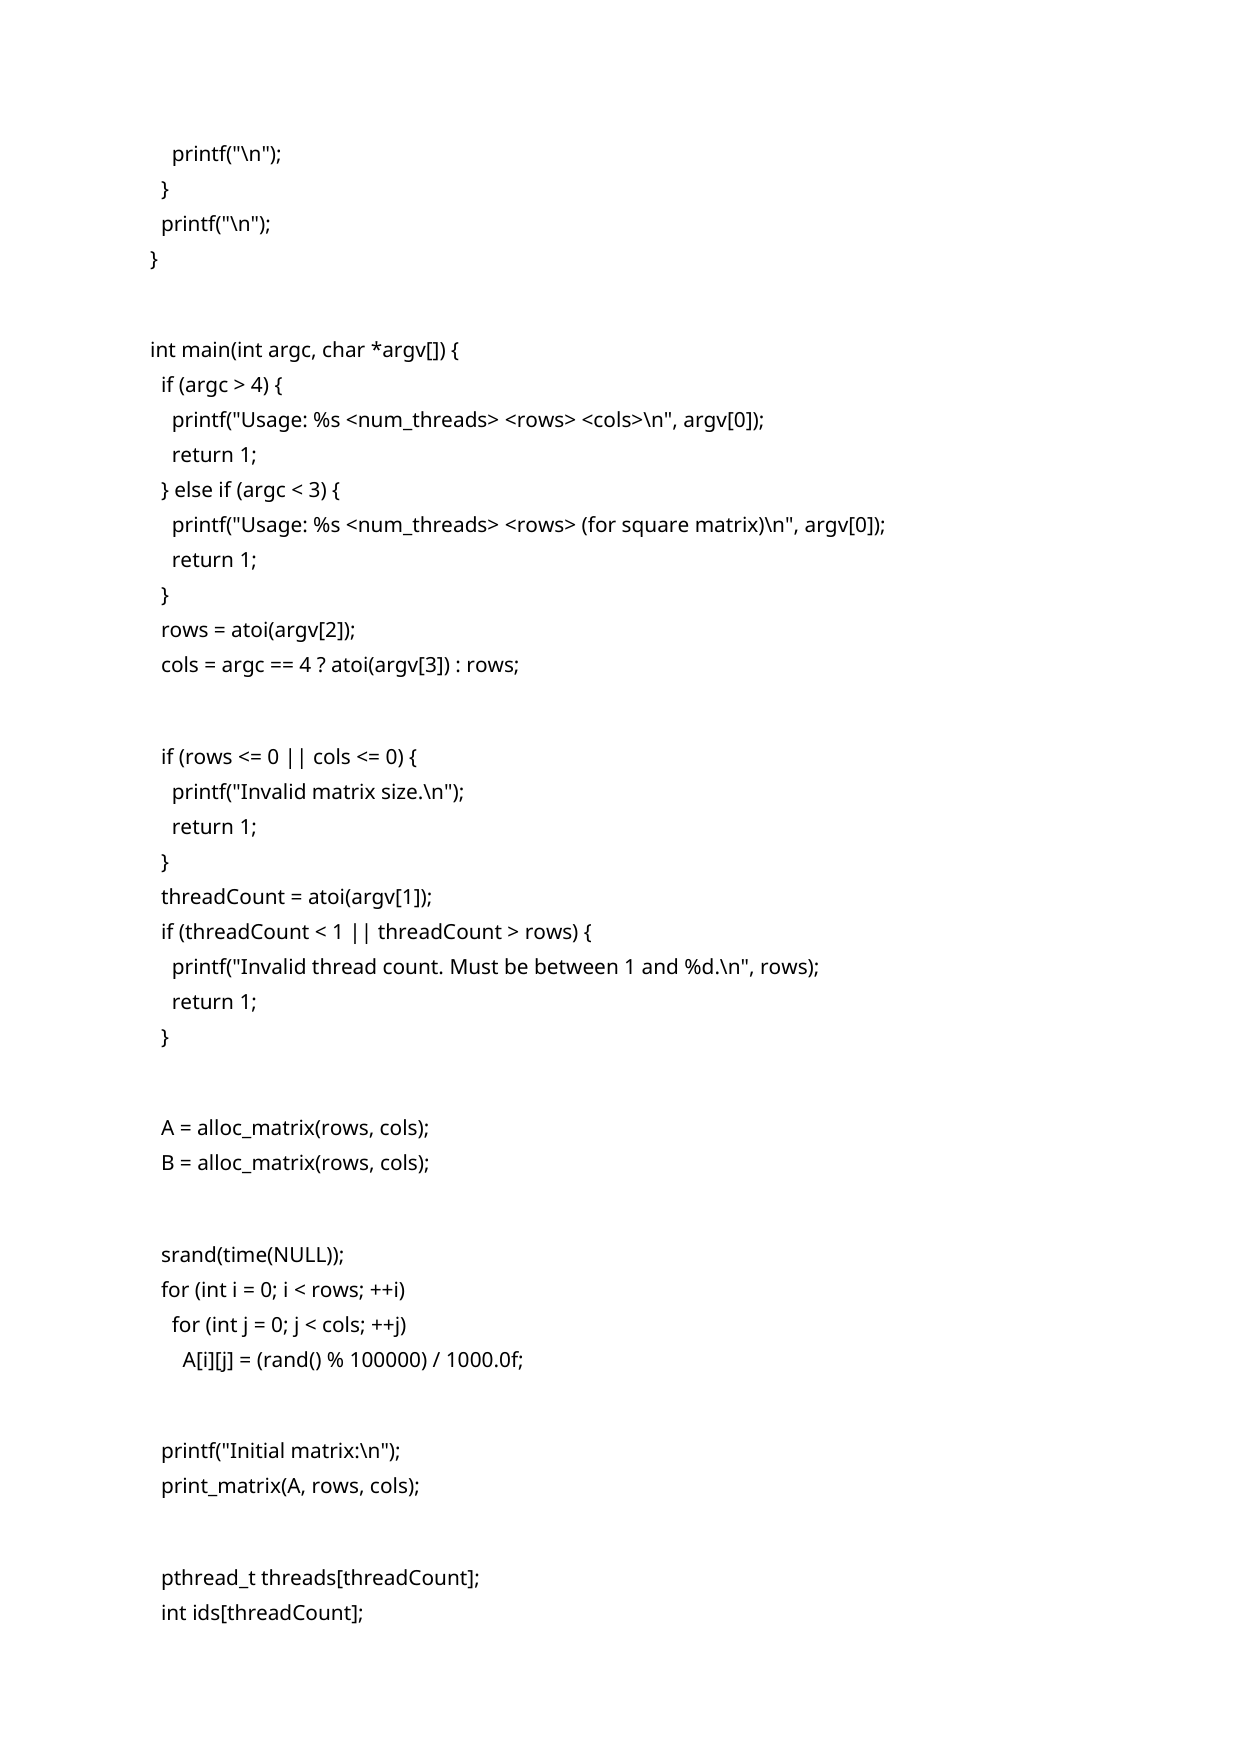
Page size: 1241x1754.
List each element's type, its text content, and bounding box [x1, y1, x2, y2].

text pthread_t threads[threadCount]; [165, 1574, 338, 1588]
text B = alloc_matrix(rows, cols); [420, 1159, 1147, 1173]
text for (int j = 0; j < cols; ++j) [150, 1321, 208, 1335]
text print_matrix(A, rows, cols); [165, 1482, 284, 1496]
text return 1; [150, 998, 1147, 1012]
text srand(time(NULL)); [335, 1251, 1147, 1265]
text srand(time(NULL)); [219, 1251, 270, 1265]
text print_matrix(A, rows, cols); [411, 1482, 1147, 1496]
text printf("Invalid matrix size.\n"); [175, 788, 229, 802]
text threadCount = atoi(argv[1]); [423, 893, 1147, 907]
text } else if (argc < 3) { [150, 486, 272, 501]
text printf("\n"); [229, 150, 273, 164]
text } [165, 858, 1147, 872]
text B = alloc_matrix(rows, cols); [150, 1159, 318, 1173]
text printf("Invalid matrix size.\n"); [455, 788, 1147, 802]
text } [150, 185, 165, 199]
text } [150, 858, 165, 872]
text return 1; [150, 451, 1147, 466]
text if (threadCount < 1 || threadCount > rows) { [181, 928, 354, 942]
text printf("\n"); [262, 220, 1147, 234]
text threadCount = atoi(argv[1]); [150, 893, 348, 907]
text cols = argc == 4 ? atoi(argv[3]) : rows; [150, 661, 251, 676]
text printf("Usage: %s <num_threads> <rows> (for square matrix)\n", argv[0]); [287, 521, 640, 536]
text printf("Usage: %s <num_threads> <rows> <cols>\n", argv[0]); [175, 416, 286, 431]
text pthread_t threads[threadCount]; [472, 1574, 1147, 1588]
text } [154, 255, 1147, 269]
text int main(int argc, char *argv[]) { [150, 346, 297, 361]
text printf("Initial matrix:\n"); [218, 1447, 392, 1461]
text cols = argc == 4 ? atoi(argv[3]) : rows; [252, 661, 403, 676]
text printf("Usage: %s <num_threads> <rows> <cols>\n", argv[0]); [713, 416, 1147, 431]
text printf("\n"); [218, 220, 263, 234]
text printf("Usage: %s <num_threads> <rows> (for square matrix)\n", argv[0]); [642, 521, 833, 536]
text return 1; [150, 823, 1147, 837]
text printf("\n"); [165, 220, 218, 234]
text if (rows <= 0 || cols <= 0) { [303, 753, 401, 767]
text printf("Initial matrix:\n"); [391, 1447, 1147, 1461]
text for (int i = 0; i < rows; ++i) [401, 1286, 1147, 1300]
text for (int i = 0; i < rows; ++i) [197, 1286, 402, 1300]
text A = alloc_matrix(rows, cols); [420, 1124, 1147, 1138]
text for (int i = 0; i < rows; ++i) [150, 1286, 197, 1300]
text A = alloc_matrix(rows, cols); [317, 1124, 421, 1138]
text printf("\n"); [272, 150, 1147, 164]
text printf("\n"); [175, 150, 229, 164]
text if (argc > 4) { [150, 381, 214, 396]
text rows = atoi(argv[2]); [304, 626, 1147, 641]
text if (threadCount < 1 || threadCount > rows) { [587, 928, 1147, 942]
text printf("\n"); [150, 150, 173, 164]
text for (int j = 0; j < cols; ++j) [403, 1321, 1147, 1335]
text if (rows <= 0 || cols <= 0) { [181, 753, 289, 767]
text } else if (argc < 3) { [273, 486, 1147, 501]
text } [150, 1033, 165, 1047]
text printf("Invalid thread count. Must be between 1 and %d.\n", rows); [229, 963, 811, 977]
text B = alloc_matrix(rows, cols); [318, 1159, 421, 1173]
text int ids[threadCount]; [150, 1609, 222, 1623]
text printf("Initial matrix:\n"); [165, 1447, 218, 1461]
text printf("Usage: %s <num_threads> <rows> (for square matrix)\n", argv[0]); [175, 521, 286, 536]
text } [150, 255, 154, 269]
text if (rows <= 0 || cols <= 0) { [413, 753, 1147, 767]
text printf("Invalid thread count. Must be between 1 and %d.\n", rows); [810, 963, 1147, 977]
text for (int j = 0; j < cols; ++j) [298, 1321, 396, 1335]
text srand(time(NULL)); [270, 1251, 330, 1265]
text A[i][j] = (rand() % 100000) / 1000.0f; [424, 1356, 1147, 1370]
text int main(int argc, char *argv[]) { [412, 346, 1147, 361]
text return 1; [150, 556, 1147, 571]
text A[i][j] = (rand() % 100000) / 1000.0f; [318, 1356, 425, 1370]
text } [165, 1033, 1147, 1047]
text int ids[threadCount]; [356, 1609, 1147, 1623]
text srand(time(NULL)); [150, 1251, 219, 1265]
text printf("Usage: %s <num_threads> <rows> <cols>\n", argv[0]); [287, 416, 712, 431]
text printf("Invalid matrix size.\n"); [229, 788, 456, 802]
text pthread_t threads[threadCount]; [339, 1574, 470, 1588]
text print_matrix(A, rows, cols); [284, 1482, 412, 1496]
text } [150, 591, 1147, 606]
text if (threadCount < 1 || threadCount > rows) { [367, 928, 576, 942]
text if (argc > 4) { [215, 381, 1147, 396]
text cols = argc == 4 ? atoi(argv[3]) : rows; [404, 661, 1147, 676]
text int ids[threadCount]; [223, 1609, 354, 1623]
text int main(int argc, char *argv[]) { [298, 346, 411, 361]
text rows = atoi(argv[2]); [150, 626, 303, 641]
text } [165, 185, 1147, 199]
text A = alloc_matrix(rows, cols); [150, 1124, 317, 1138]
text printf("Usage: %s <num_threads> <rows> (for square matrix)\n", argv[0]); [834, 521, 1147, 536]
text for (int j = 0; j < cols; ++j) [247, 1321, 296, 1335]
